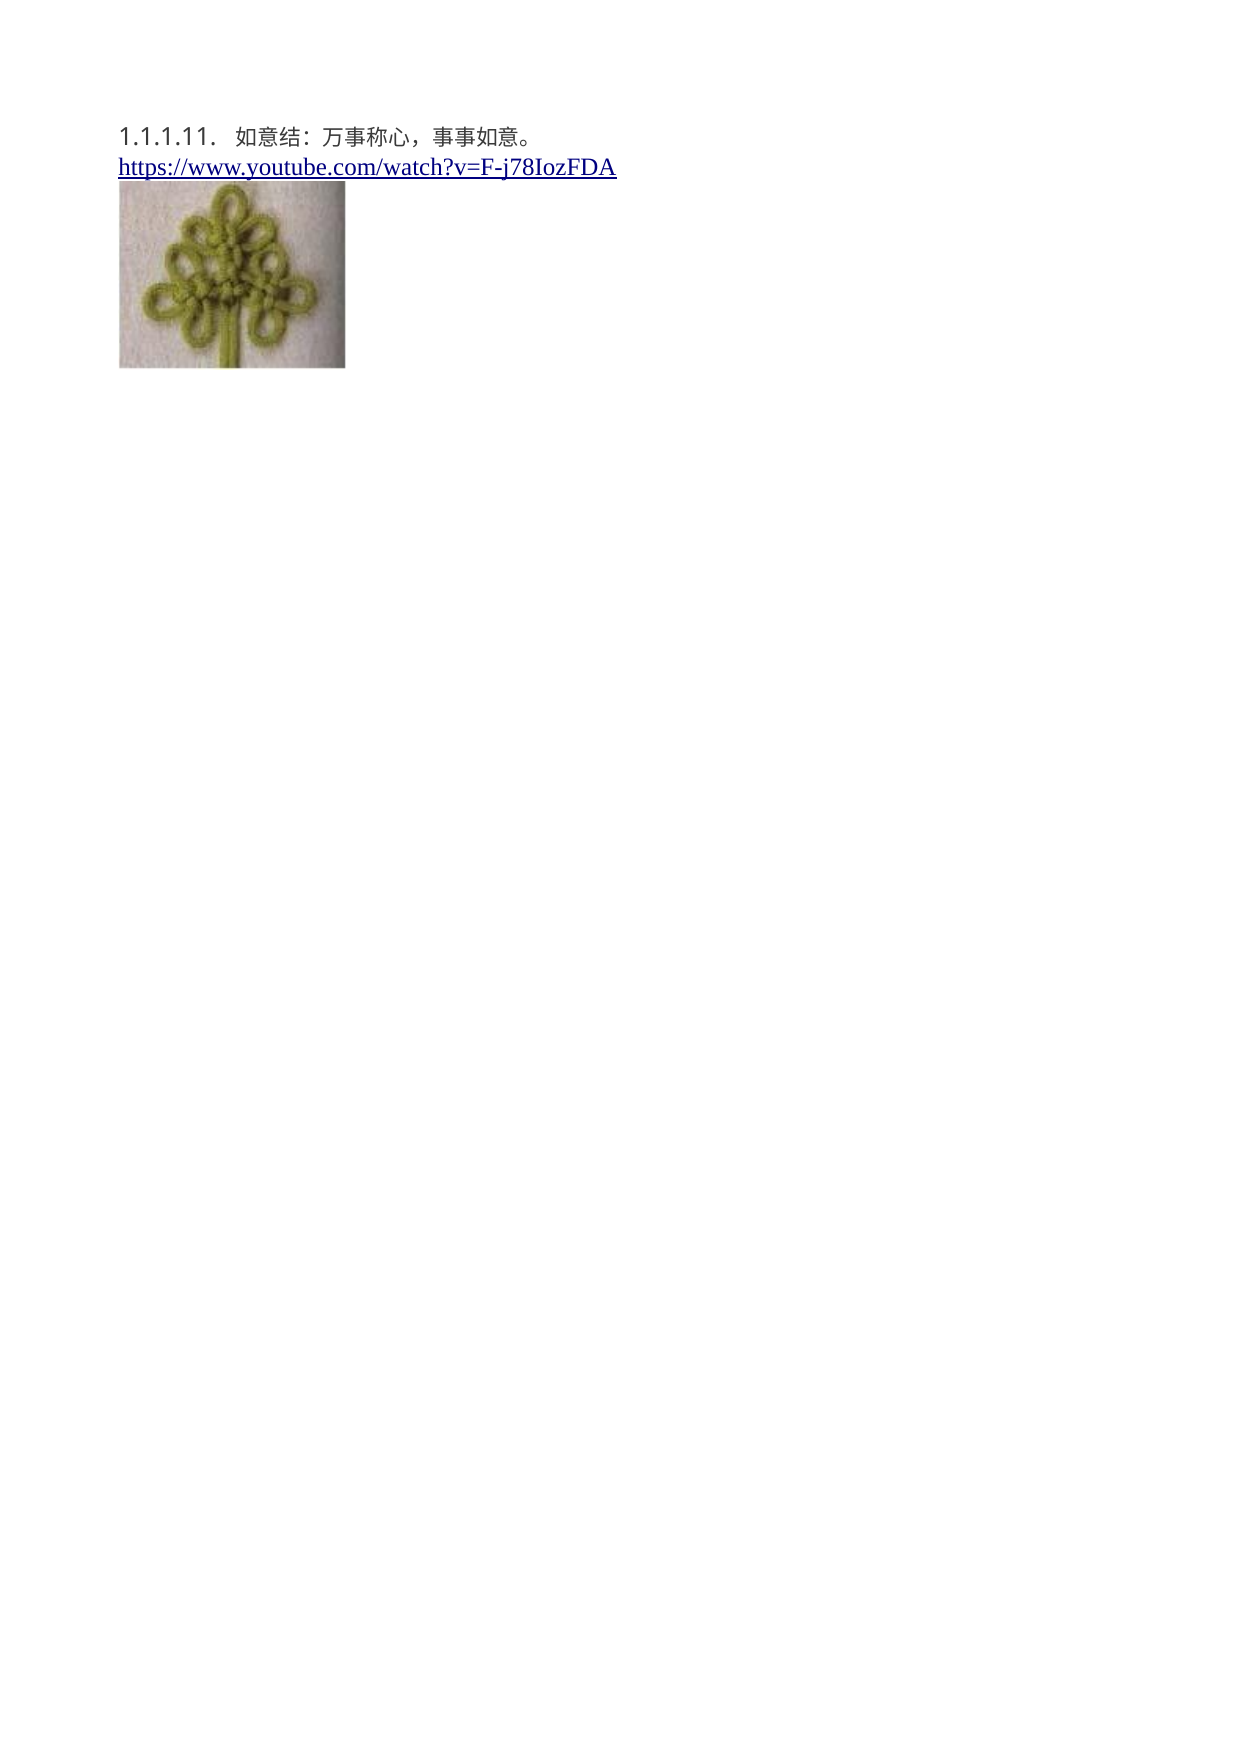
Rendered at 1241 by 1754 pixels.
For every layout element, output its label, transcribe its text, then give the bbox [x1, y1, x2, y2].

list 如意结：万事称心，事事如意。 [118, 118, 1122, 152]
list https://www.youtube.com/watch?v=F-j78IozFDA [118, 152, 1122, 181]
picture [118, 181, 347, 370]
